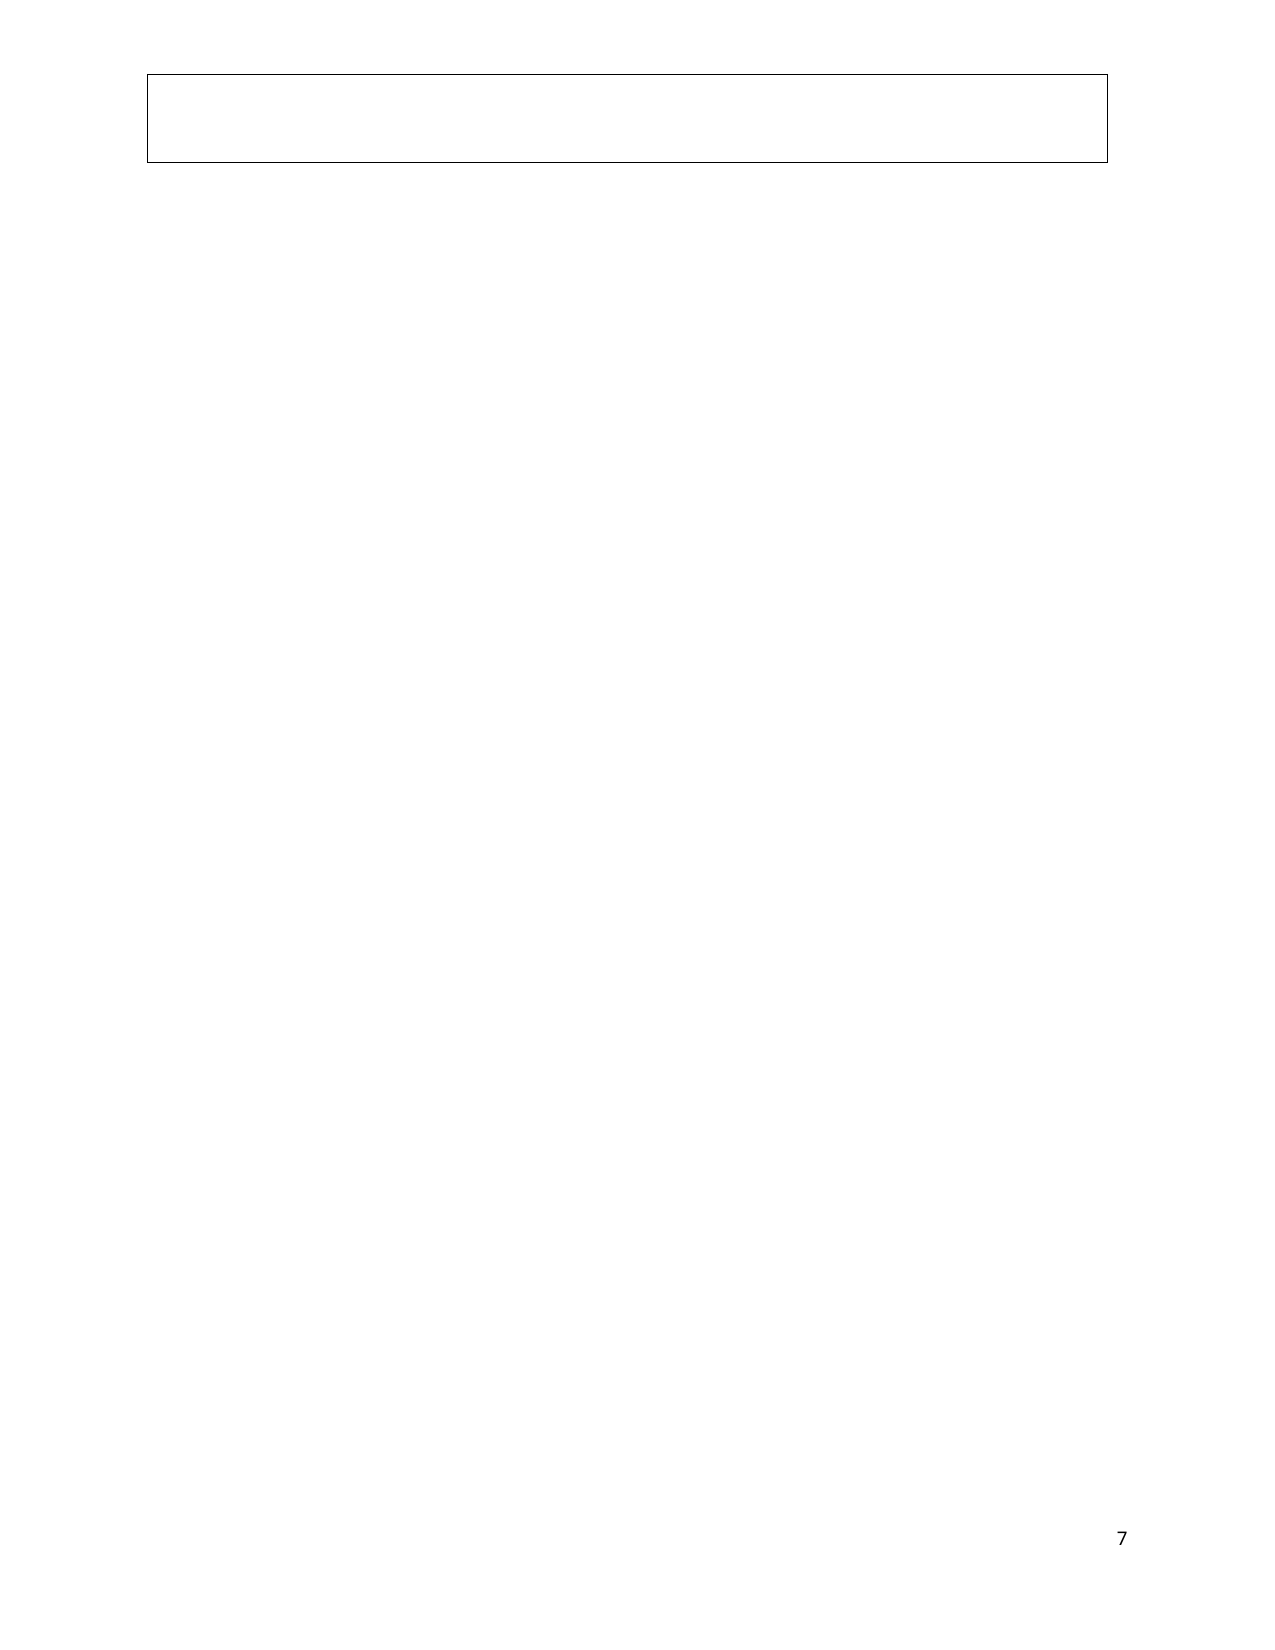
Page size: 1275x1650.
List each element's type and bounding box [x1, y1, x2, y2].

table_header [148, 75, 1107, 162]
